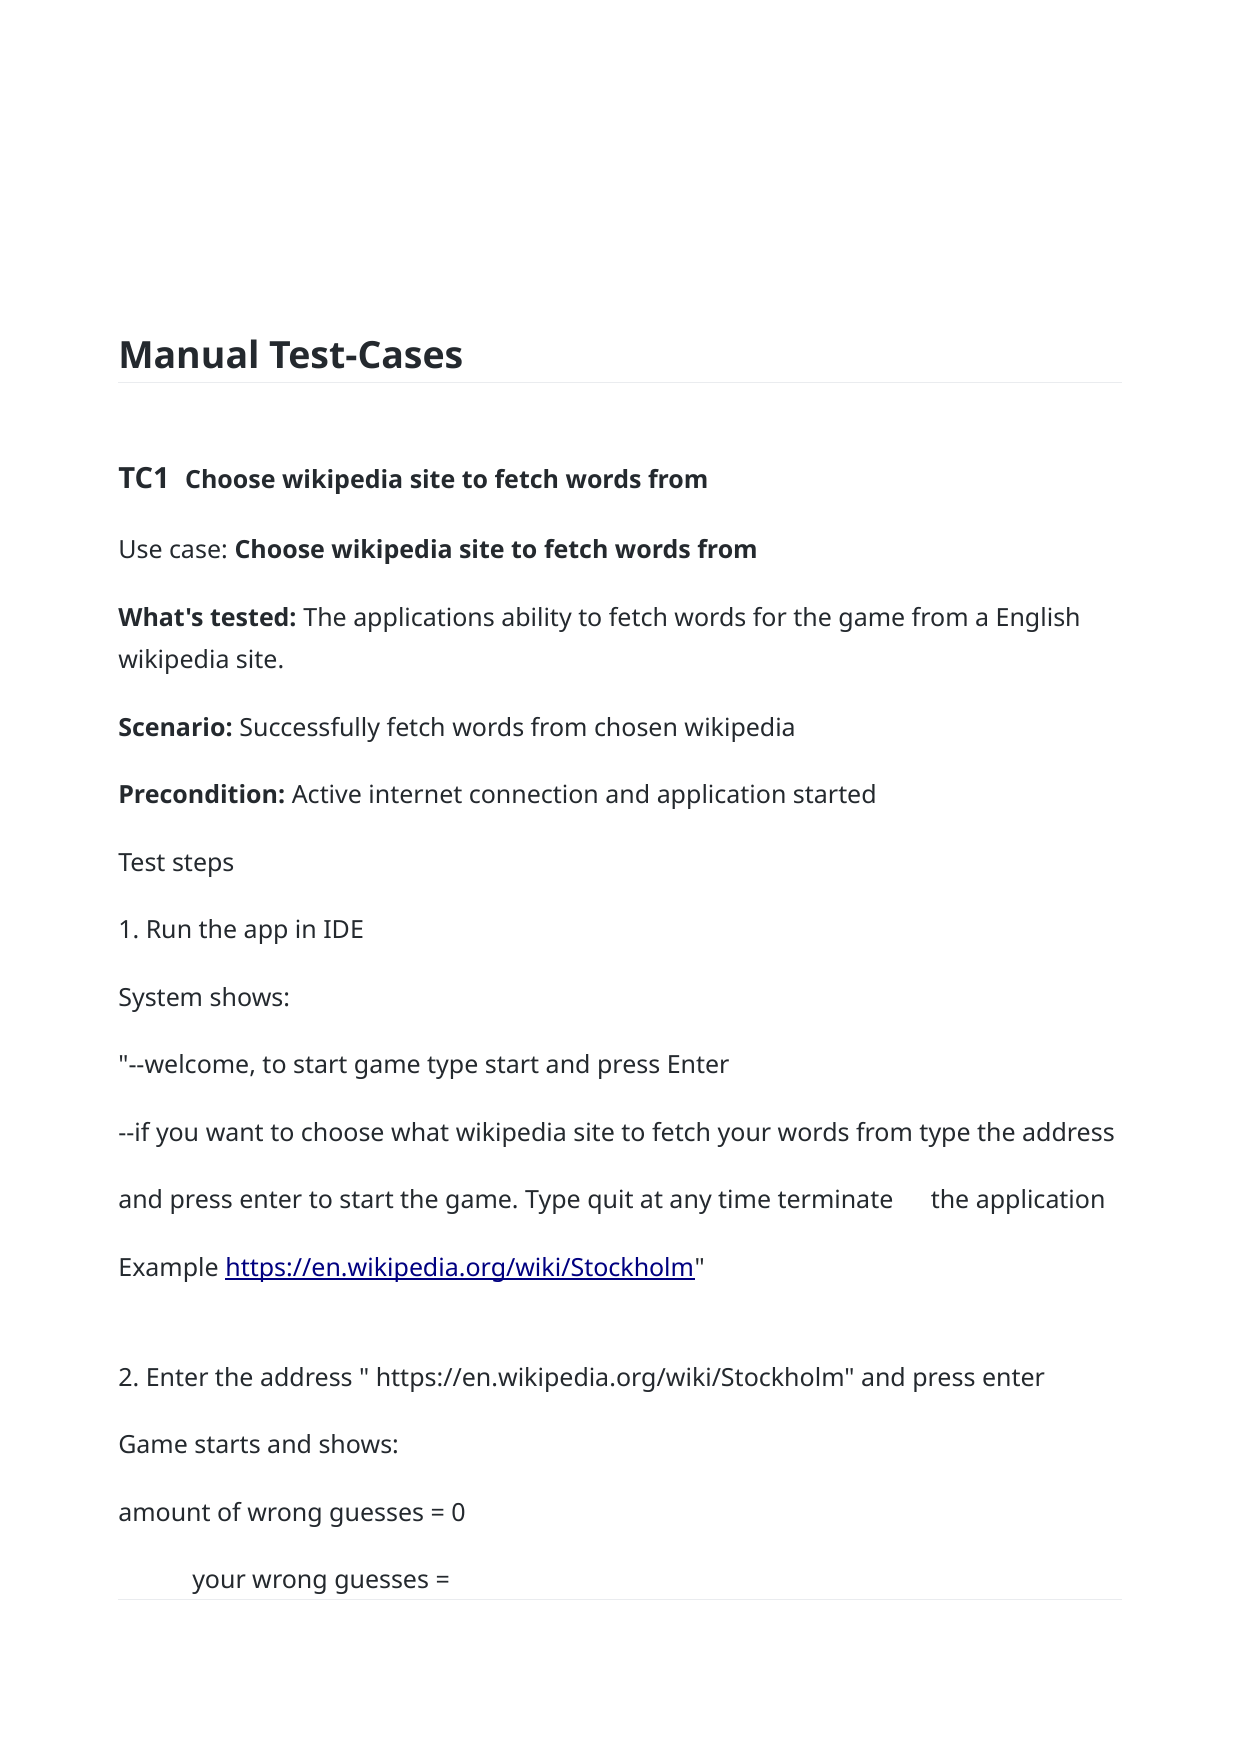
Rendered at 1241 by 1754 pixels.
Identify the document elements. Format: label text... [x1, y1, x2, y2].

text your wrong guesses = [118, 1562, 1122, 1599]
text What's tested: The applications ability to fetch words for the game from a English wikipedia site. [118, 599, 1122, 676]
subtitle TC1 Choose wikipedia site to fetch words from [118, 457, 1122, 497]
text 1. Run the app in IDE [118, 912, 1122, 946]
subtitle Manual Test-Cases [118, 328, 1122, 382]
text System shows: [118, 979, 1122, 1013]
text Precondition: Active internet connection and application started [118, 777, 1122, 811]
text and press enter to start the game. Type quit at any time terminate the application [118, 1182, 1122, 1216]
text Scenario: Successfully fetch words from chosen wikipedia [118, 709, 1122, 743]
text --if you want to choose what wikipedia site to fetch your words from type the address [118, 1114, 1122, 1148]
text Example https://en.wikipedia.org/wiki/Stockholm" [118, 1249, 1122, 1326]
text amount of wrong guesses = 0 [118, 1494, 1122, 1528]
text Test steps [118, 844, 1122, 878]
text Use case: Choose wikipedia site to fetch words from [118, 532, 1122, 566]
text "--welcome, to start game type start and press Enter [118, 1047, 1122, 1081]
text Game starts and shows: [118, 1427, 1122, 1461]
text 2. Enter the address " https://en.wikipedia.org/wiki/Stockholm" and press enter [118, 1359, 1122, 1393]
